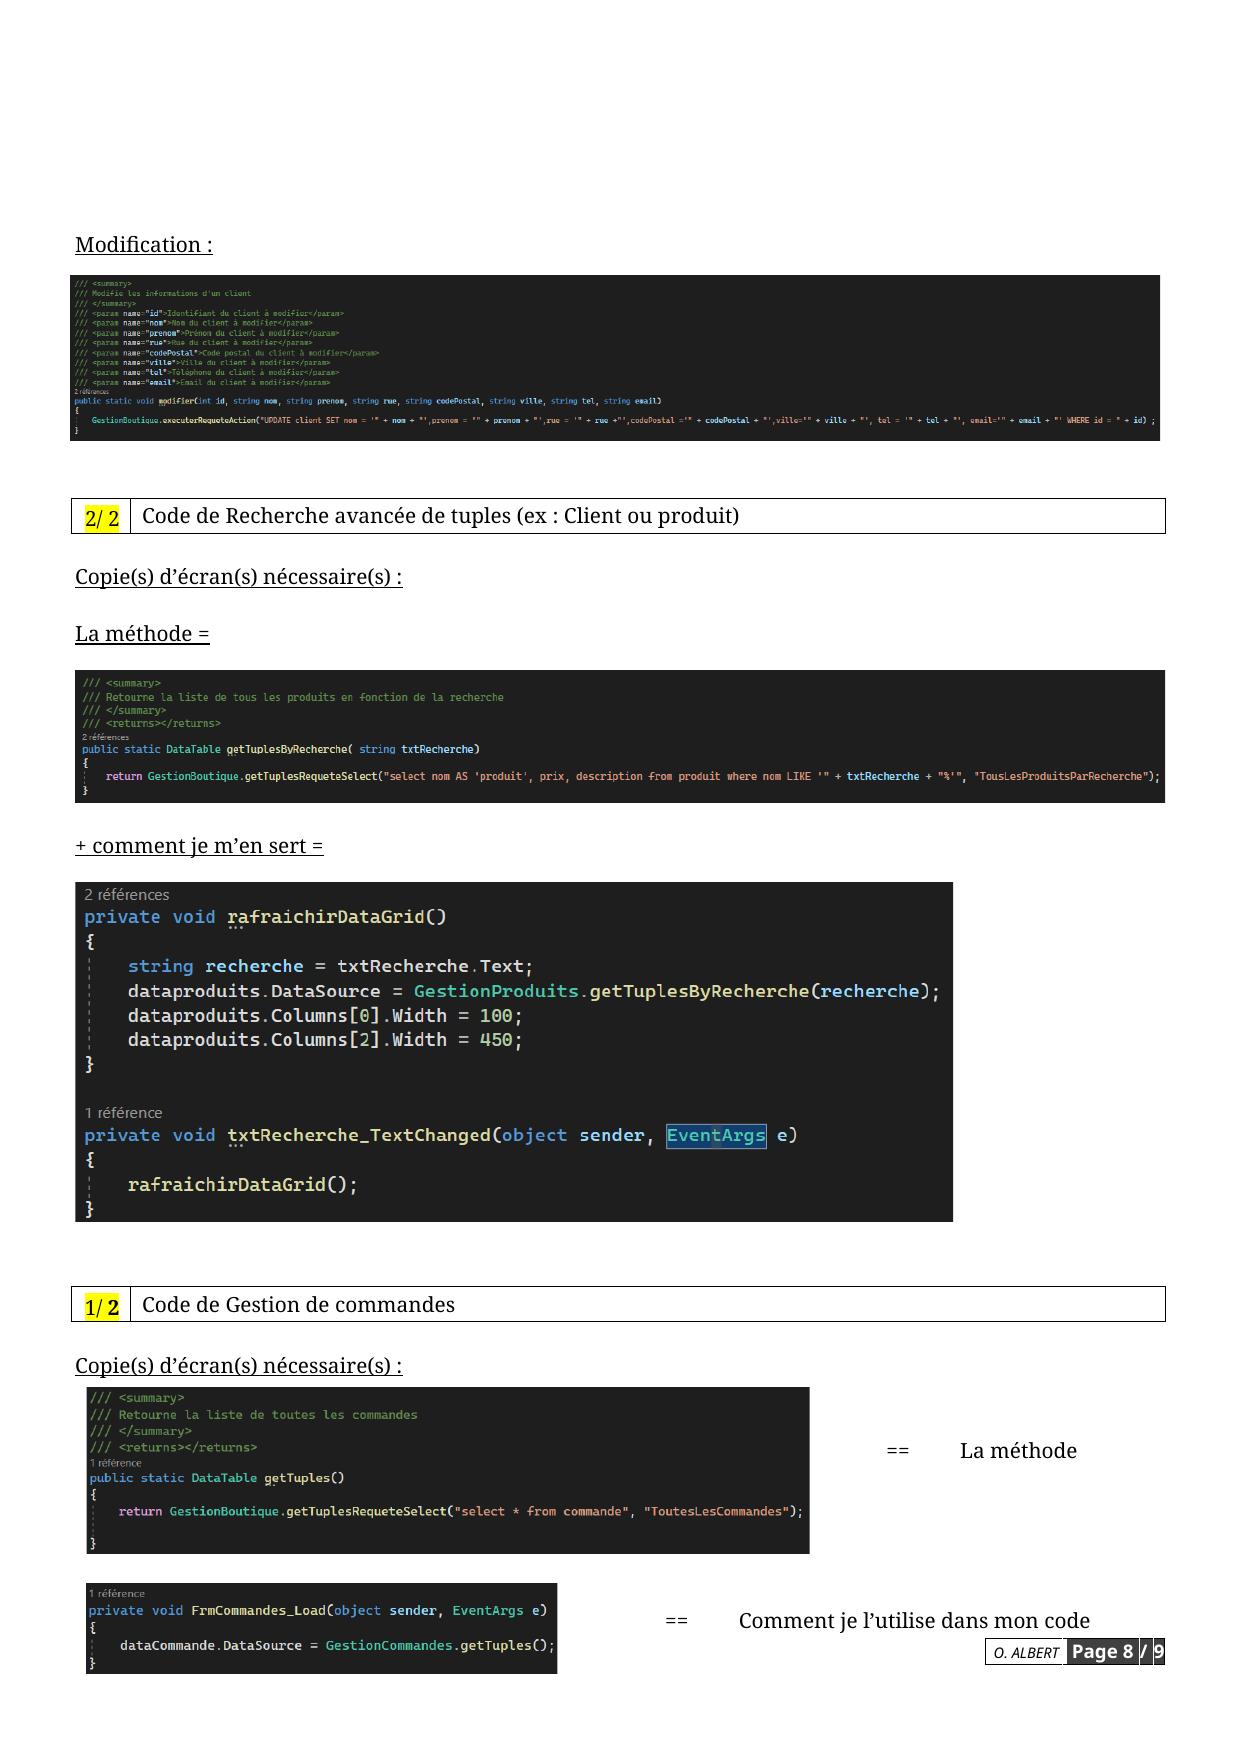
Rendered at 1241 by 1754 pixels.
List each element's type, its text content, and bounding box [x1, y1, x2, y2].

picture [86, 1583, 558, 1674]
text [75, 1436, 86, 1464]
picture [75, 882, 954, 1222]
text La méthode = [75, 619, 1165, 648]
table_header 2/ 2 [72, 499, 130, 533]
table_header Code de Gestion de commandes [131, 1287, 1165, 1321]
picture [86, 1387, 810, 1554]
picture [70, 275, 1161, 441]
text + comment je m’en sert = [75, 831, 1165, 859]
text Copie(s) d’écran(s) nécessaire(s) : [75, 1351, 1165, 1379]
text == La méthode [810, 1436, 1165, 1464]
text Copie(s) d’écran(s) nécessaire(s) : [75, 562, 1165, 591]
picture [75, 670, 1166, 803]
text Modification : [75, 230, 1165, 258]
table_header Code de Recherche avancée de tuples (ex : Client ou produit) [131, 499, 1165, 533]
text == Comment je l’utilise dans mon code [558, 1607, 1165, 1635]
table_header 1/ 2 [72, 1287, 130, 1321]
